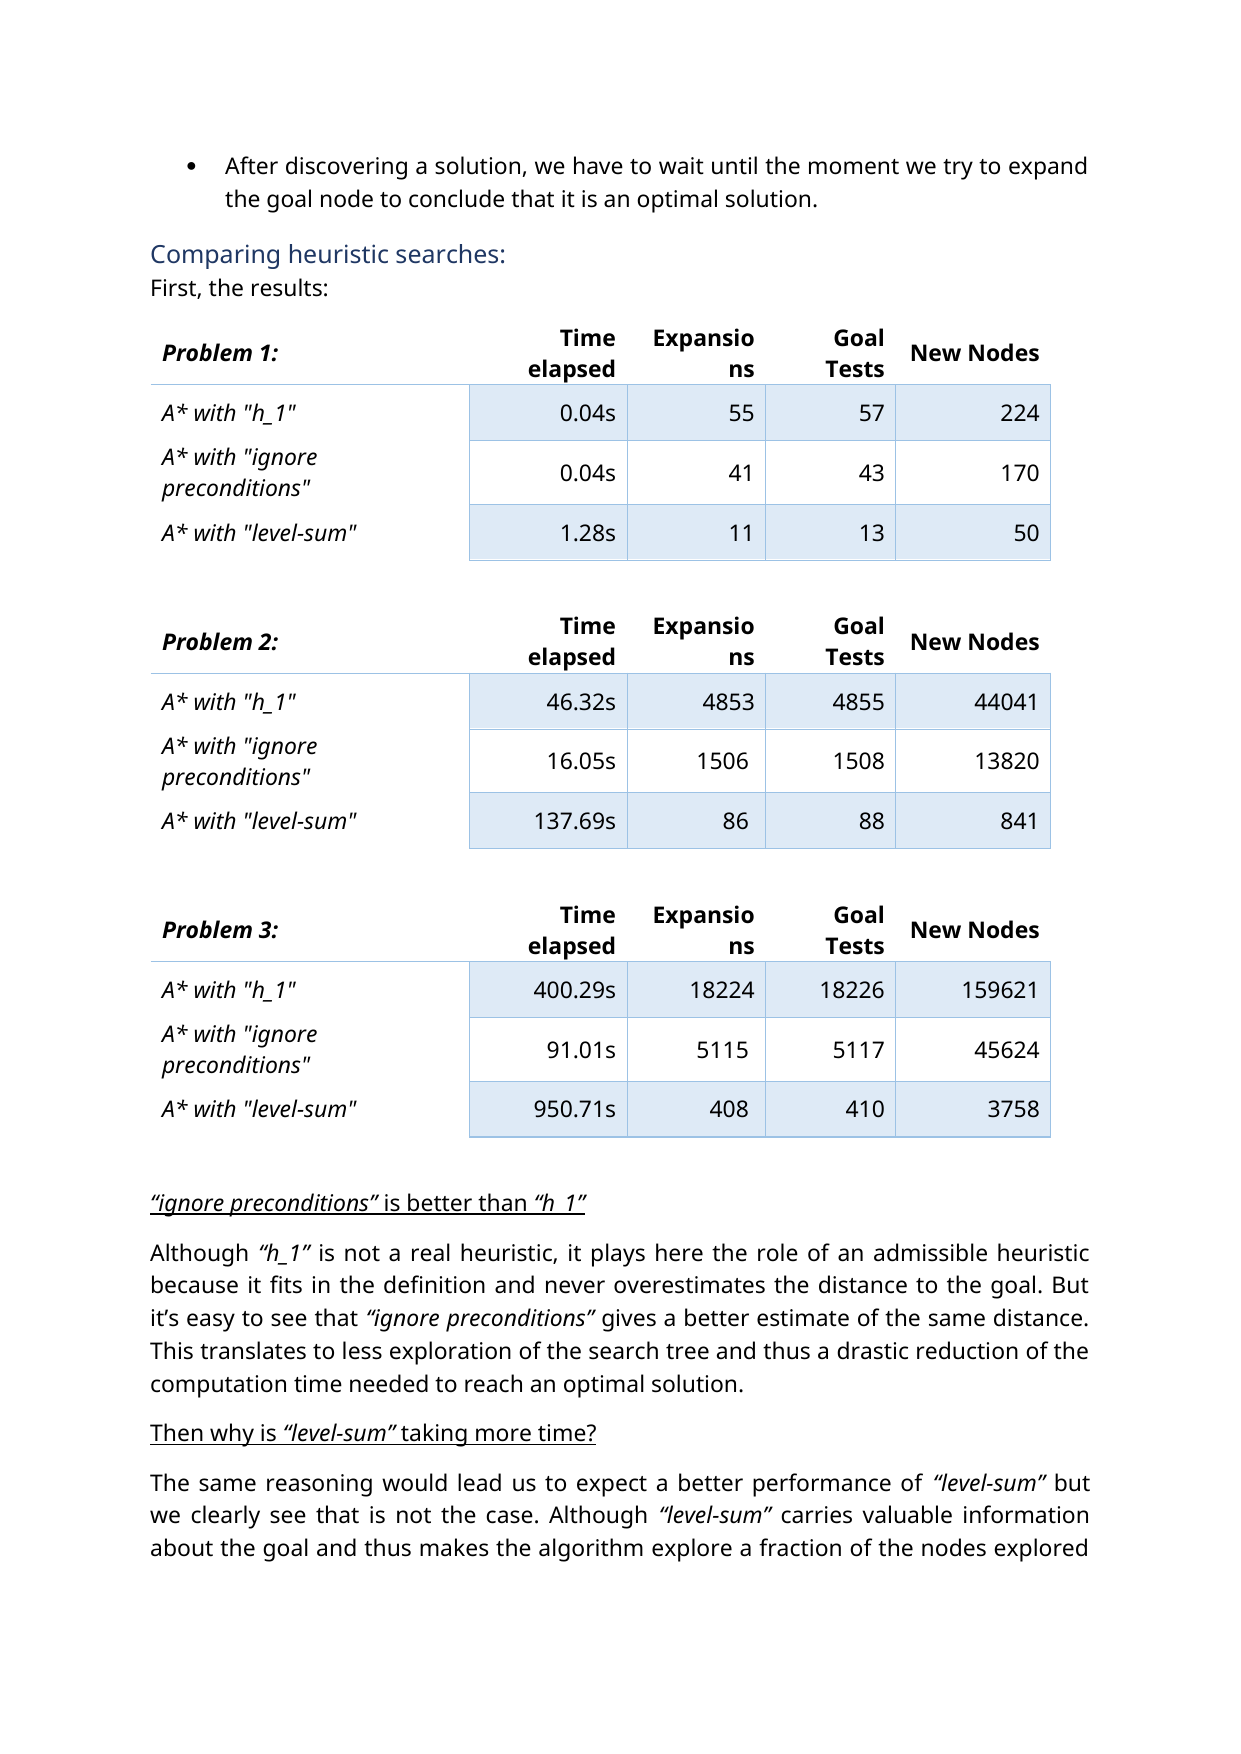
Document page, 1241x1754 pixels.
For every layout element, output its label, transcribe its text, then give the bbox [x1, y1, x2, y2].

table_cell 46.32s [470, 674, 627, 728]
table_header Time elapsed [470, 610, 627, 673]
list After discovering a solution, we have to wait until the moment we try to expand the goal node to conclude that it is an optimal solution. [187, 150, 1090, 214]
table_header Time elapsed [470, 322, 627, 384]
table_header Expansions [627, 610, 766, 673]
table_cell 13820 [896, 730, 1050, 792]
table_cell 408 [628, 1082, 765, 1136]
table_cell 1508 [766, 730, 895, 792]
table_cell 137.69s [470, 793, 627, 848]
table_cell A* with "ignore preconditions" [151, 1017, 469, 1081]
text Then why is “level-sum” taking more time? [150, 1417, 1090, 1448]
table_cell 950.71s [470, 1082, 627, 1136]
table_cell 841 [896, 793, 1050, 848]
table_header Problem 1: [151, 322, 470, 384]
table_cell 3758 [896, 1082, 1050, 1136]
table_cell 0.04s [470, 441, 627, 504]
table_header New Nodes [896, 899, 1051, 961]
table_cell 5117 [766, 1018, 895, 1081]
subtitle Comparing heuristic searches: [150, 236, 1090, 271]
table_cell 4855 [766, 674, 895, 728]
table_cell 45624 [896, 1018, 1050, 1081]
table_cell 13 [766, 505, 895, 559]
table_cell 91.01s [470, 1018, 627, 1081]
table_cell 400.29s [470, 962, 627, 1017]
table_cell 41 [628, 441, 765, 504]
table_cell 44041 [896, 674, 1050, 728]
table_header New Nodes [896, 322, 1051, 384]
table_header Problem 2: [151, 610, 470, 673]
text The same reasoning would lead us to expect a better performance of “level-sum” but we clearly see that is not the case. Although “level-sum” carries valuable information about the goal and thus makes the algorithm explore a fraction of the nodes explored [150, 1467, 1090, 1563]
text Although “h_1” is not a real heuristic, it plays here the role of an admissible heuristic because it fits in the definition and never overestimates the distance to the goal. But it’s easy to see that “ignore preconditions” gives a better estimate of the same distance. This translates to less exploration of the search tree and thus a drastic reduction of the computation time needed to reach an optimal solution. [150, 1236, 1090, 1399]
table_cell A* with "ignore preconditions" [151, 440, 469, 504]
table_cell 1.28s [470, 505, 627, 559]
table_cell 18224 [628, 962, 765, 1017]
table_cell 88 [766, 793, 895, 848]
table_cell A* with "level-sum" [151, 1081, 469, 1136]
text “ignore preconditions” is better than “h_1” [150, 1187, 1090, 1218]
table_cell A* with "h_1" [151, 385, 469, 440]
table_header Problem 3: [151, 899, 470, 961]
table_cell 18226 [766, 962, 895, 1017]
table_cell 5115 [628, 1018, 765, 1081]
table_cell A* with "h_1" [151, 962, 469, 1017]
table_cell 1506 [628, 730, 765, 792]
table_cell A* with "h_1" [151, 674, 469, 728]
table_header Expansions [627, 899, 766, 961]
table_header Goal Tests [766, 610, 896, 673]
table_cell 50 [896, 505, 1050, 559]
table_header Expansions [627, 322, 766, 384]
table_cell A* with "level-sum" [151, 504, 469, 559]
table_cell 86 [628, 793, 765, 848]
table_cell A* with "level-sum" [151, 792, 469, 848]
table_cell 16.05s [470, 730, 627, 792]
text First, the results: [150, 272, 1090, 303]
table_header New Nodes [896, 610, 1051, 673]
table_cell 11 [628, 505, 765, 559]
table_cell 55 [628, 385, 765, 440]
table_cell 43 [766, 441, 895, 504]
table_cell 170 [896, 441, 1050, 504]
table_cell 224 [896, 385, 1050, 440]
table_cell 4853 [628, 674, 765, 728]
table_cell 410 [766, 1082, 895, 1136]
table_cell 159621 [896, 962, 1050, 1017]
table_cell A* with "ignore preconditions" [151, 729, 469, 792]
table_header Goal Tests [766, 322, 896, 384]
table_header Goal Tests [766, 899, 896, 961]
table_cell 0.04s [470, 385, 627, 440]
table_cell 57 [766, 385, 895, 440]
table_header Time elapsed [470, 899, 627, 961]
